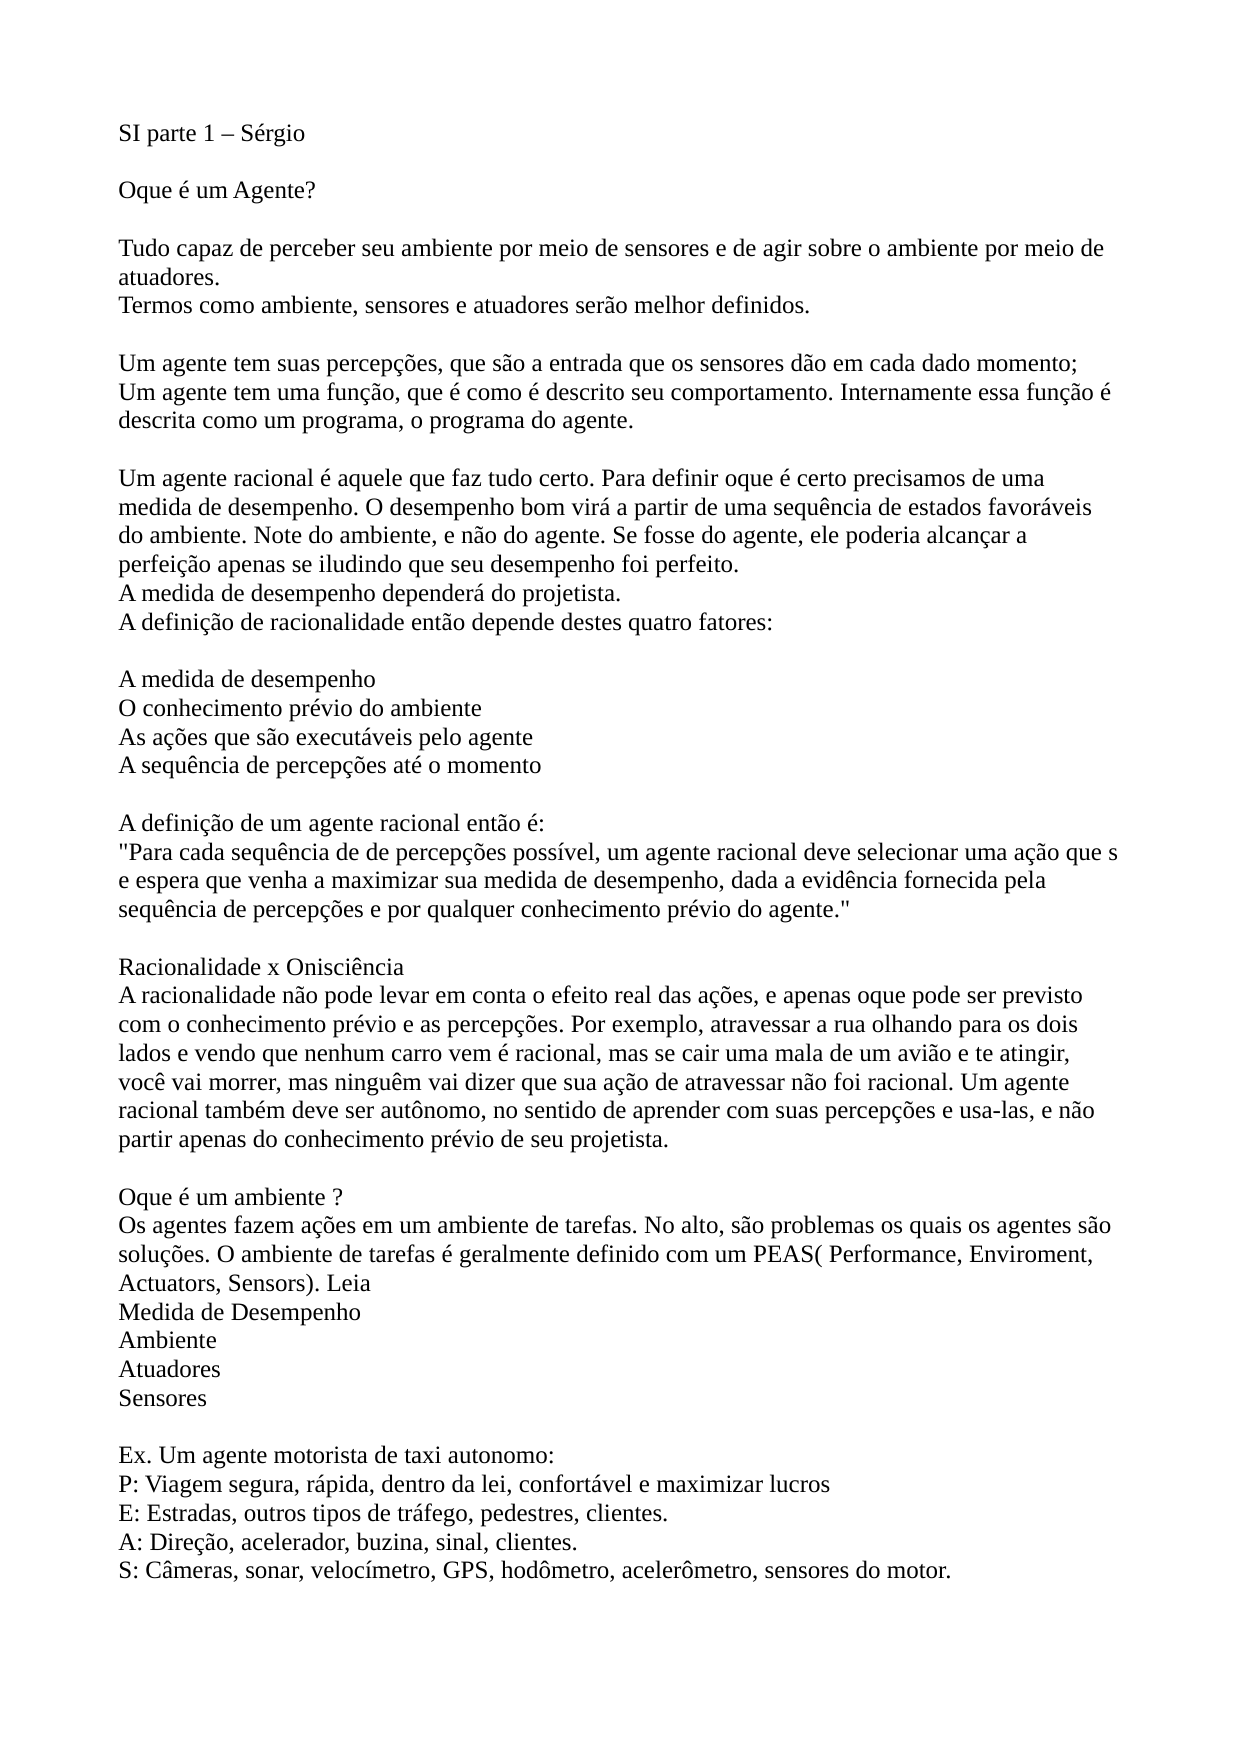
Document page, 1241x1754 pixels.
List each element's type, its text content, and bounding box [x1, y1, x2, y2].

text Termos como ambiente, sensores e atuadores serão melhor definidos. [118, 291, 1122, 319]
text E: Estradas, outros tipos de tráfego, pedestres, clientes. [118, 1498, 1122, 1527]
text Oque é um ambiente ? [118, 1182, 1122, 1211]
text Um agente tem uma função, que é como é descrito seu comportamento. Internamente essa função é descrita como um programa, o programa do agente. [118, 377, 1122, 434]
text A medida de desempenho dependerá do projetista. [118, 578, 1122, 607]
text Um agente racional é aquele que faz tudo certo. Para definir oque é certo precisamos de uma medida de desempenho. O desempenho bom virá a partir de uma sequência de estados favoráveis do ambiente. Note do ambiente, e não do agente. Se fosse do agente, ele poderia alcançar a perfeição apenas se iludindo que seu desempenho foi perfeito. [118, 463, 1122, 578]
text Tudo capaz de perceber seu ambiente por meio de sensores e de agir sobre o ambiente por meio de atuadores. [118, 233, 1122, 291]
text P: Viagem segura, rápida, dentro da lei, confortável e maximizar lucros [118, 1469, 1122, 1498]
text S: Câmeras, sonar, velocímetro, GPS, hodômetro, acelerômetro, sensores do motor. [118, 1556, 1122, 1584]
text A racionalidade não pode levar em conta o efeito real das ações, e apenas oque pode ser previsto com o conhecimento prévio e as percepções. Por exemplo, atravessar a rua olhando para os dois lados e vendo que nenhum carro vem é racional, mas se cair uma mala de um avião e te atingir, você vai morrer, mas ninguêm vai dizer que sua ação de atravessar não foi racional. Um agente racional também deve ser autônomo, no sentido de aprender com suas percepções e usa-las, e não partir apenas do conhecimento prévio de seu projetista. [118, 981, 1122, 1153]
text "Para cada sequência de de percepções possível, um agente racional deve selecionar uma ação que s e espera que venha a maximizar sua medida de desempenho, dada a evidência fornecida pela sequência de percepções e por qualquer conhecimento prévio do agente." [118, 837, 1122, 923]
text Racionalidade x Onisciência [118, 952, 1122, 981]
text Ambiente [118, 1326, 1122, 1354]
text Um agente tem suas percepções, que são a entrada que os sensores dão em cada dado momento; [118, 348, 1122, 377]
text Sensores [118, 1383, 1122, 1412]
text A medida de desempenho [118, 664, 1122, 693]
text SI parte 1 – Sérgio [118, 118, 1122, 147]
text As ações que são executáveis pelo agente [118, 722, 1122, 751]
text Os agentes fazem ações em um ambiente de tarefas. No alto, são problemas os quais os agentes são soluções. O ambiente de tarefas é geralmente definido com um PEAS( Performance, Enviroment, Actuators, Sensors). Leia Medida de Desempenho [118, 1211, 1122, 1326]
text Ex. Um agente motorista de taxi autonomo: [118, 1441, 1122, 1469]
text A definição de racionalidade então depende destes quatro fatores: [118, 607, 1122, 636]
text A definição de um agente racional então é: [118, 808, 1122, 837]
text O conhecimento prévio do ambiente [118, 693, 1122, 722]
text Oque é um Agente? [118, 176, 1122, 204]
text A sequência de percepções até o momento [118, 751, 1122, 779]
text Atuadores [118, 1354, 1122, 1383]
text A: Direção, acelerador, buzina, sinal, clientes. [118, 1527, 1122, 1556]
